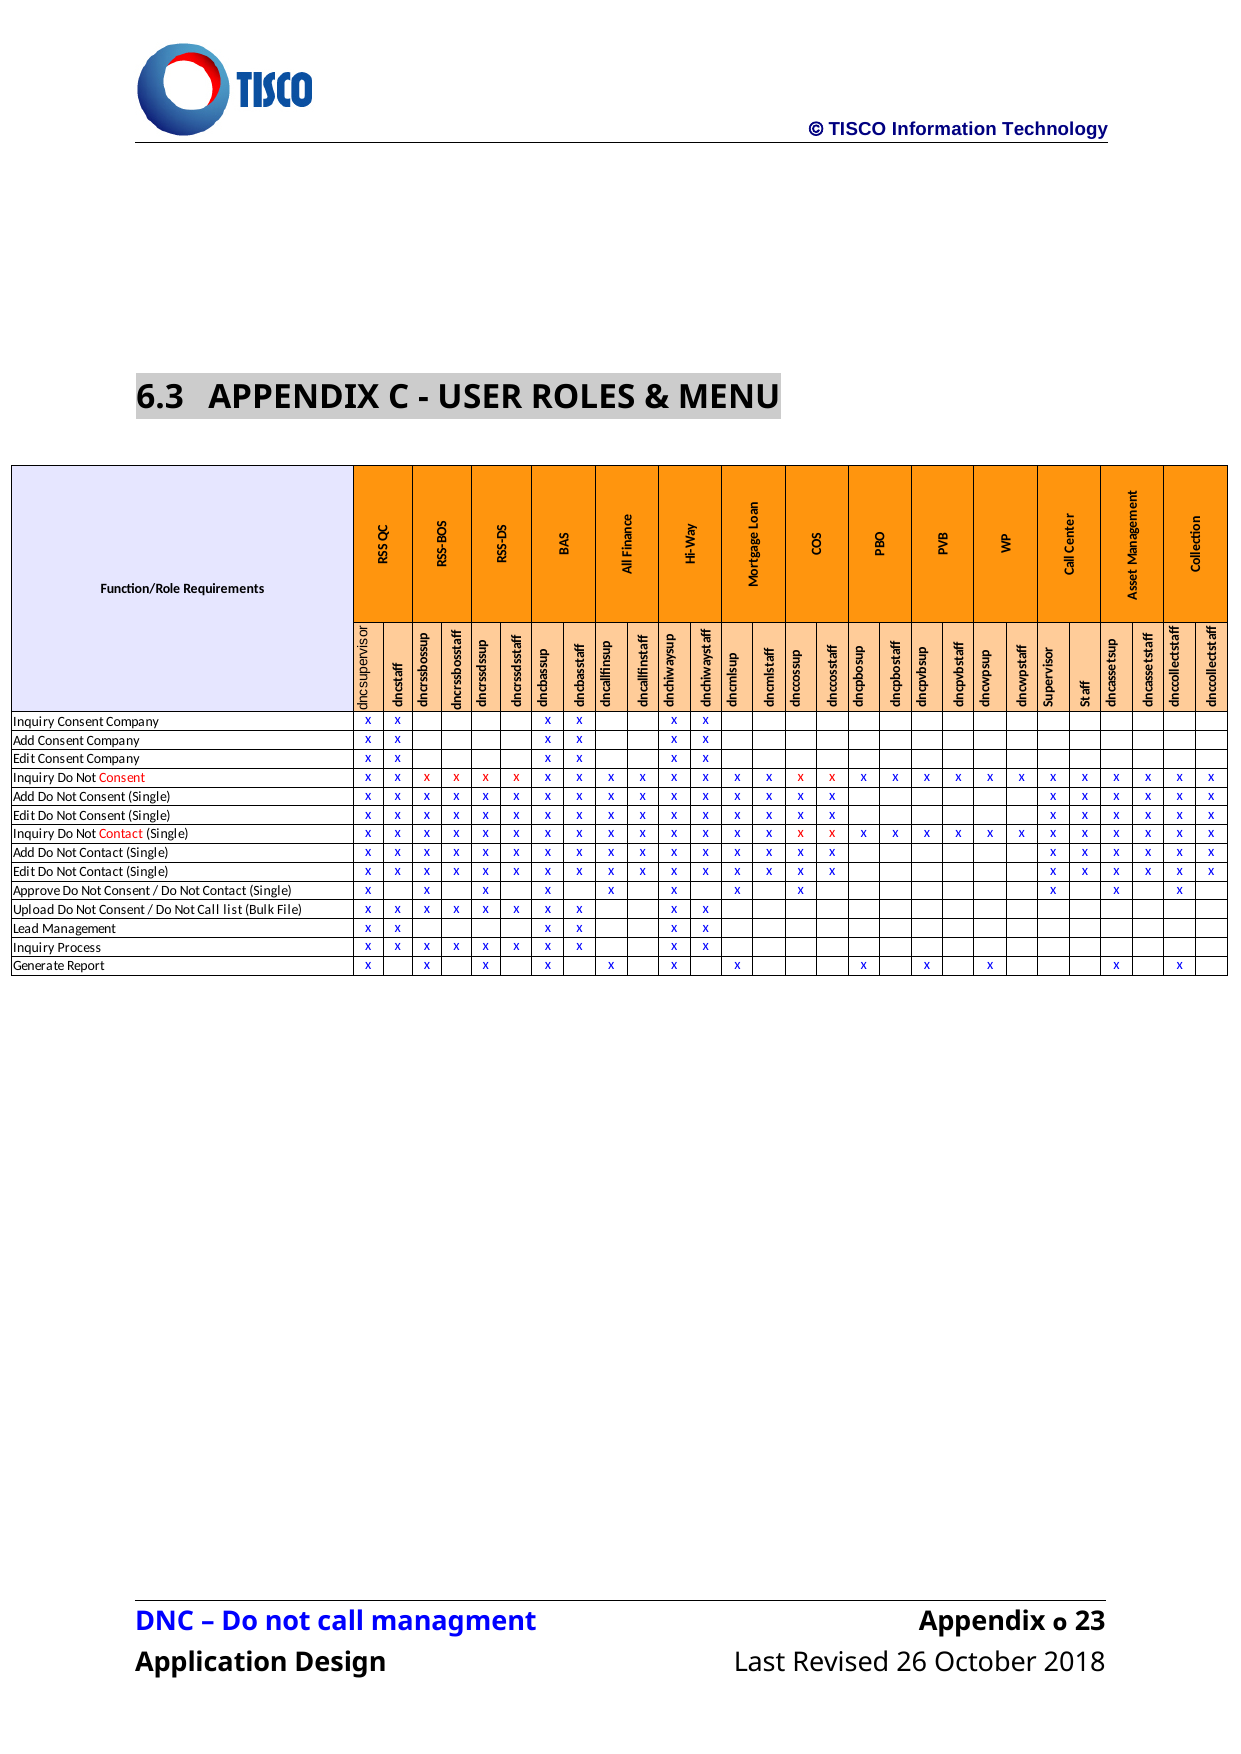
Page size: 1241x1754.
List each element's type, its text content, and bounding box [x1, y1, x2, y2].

text 6.3 APPENDIX C - USER ROLES & MENU [136, 373, 1106, 419]
